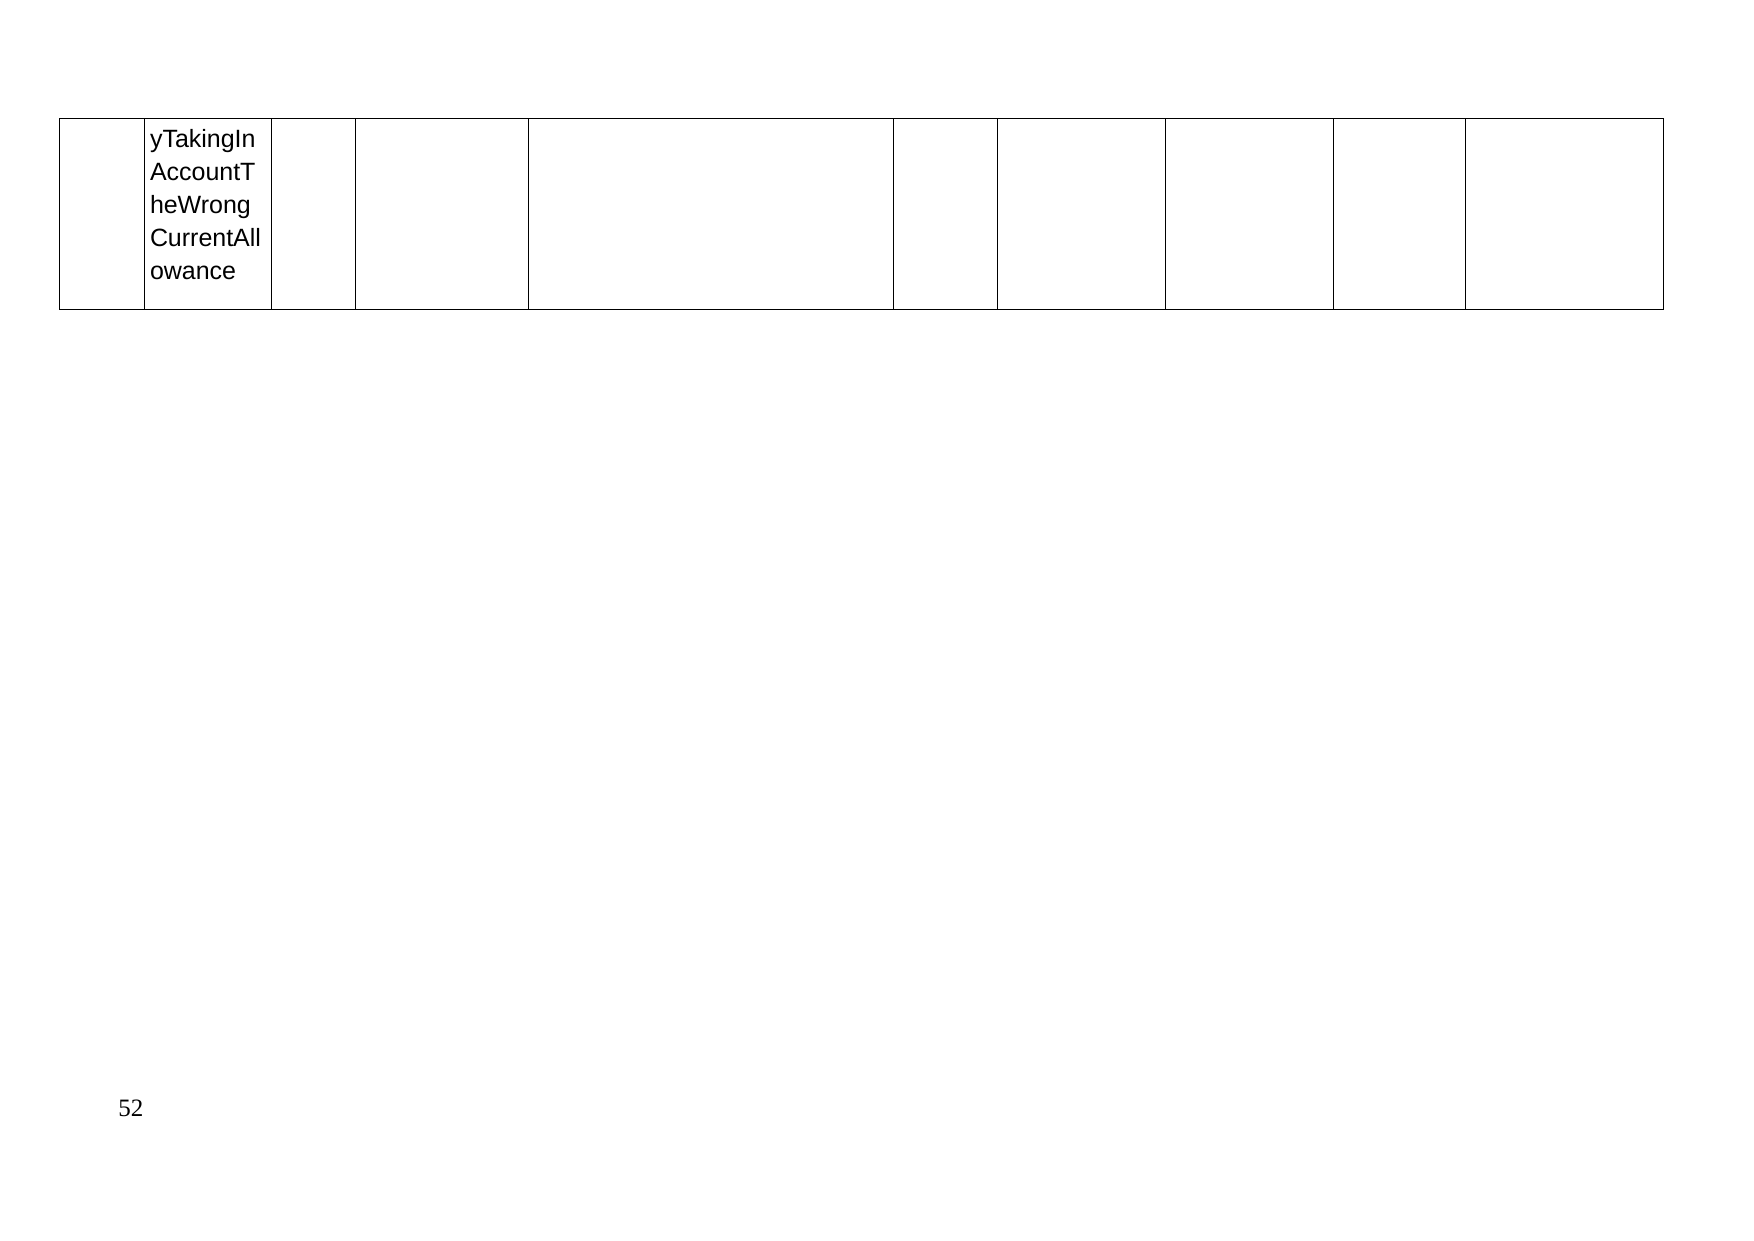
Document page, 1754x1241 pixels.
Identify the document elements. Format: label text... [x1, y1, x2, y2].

table_cell [529, 119, 893, 309]
table_cell [356, 119, 528, 309]
table_cell [272, 119, 355, 309]
table_cell [60, 119, 144, 309]
table_cell [1334, 119, 1465, 309]
table_cell [1466, 119, 1663, 309]
table_cell yTakingInAccountTheWrongCurrentAllowance [145, 119, 271, 309]
table_cell [998, 119, 1165, 309]
table_cell [1166, 119, 1333, 309]
table_cell - [894, 119, 997, 309]
